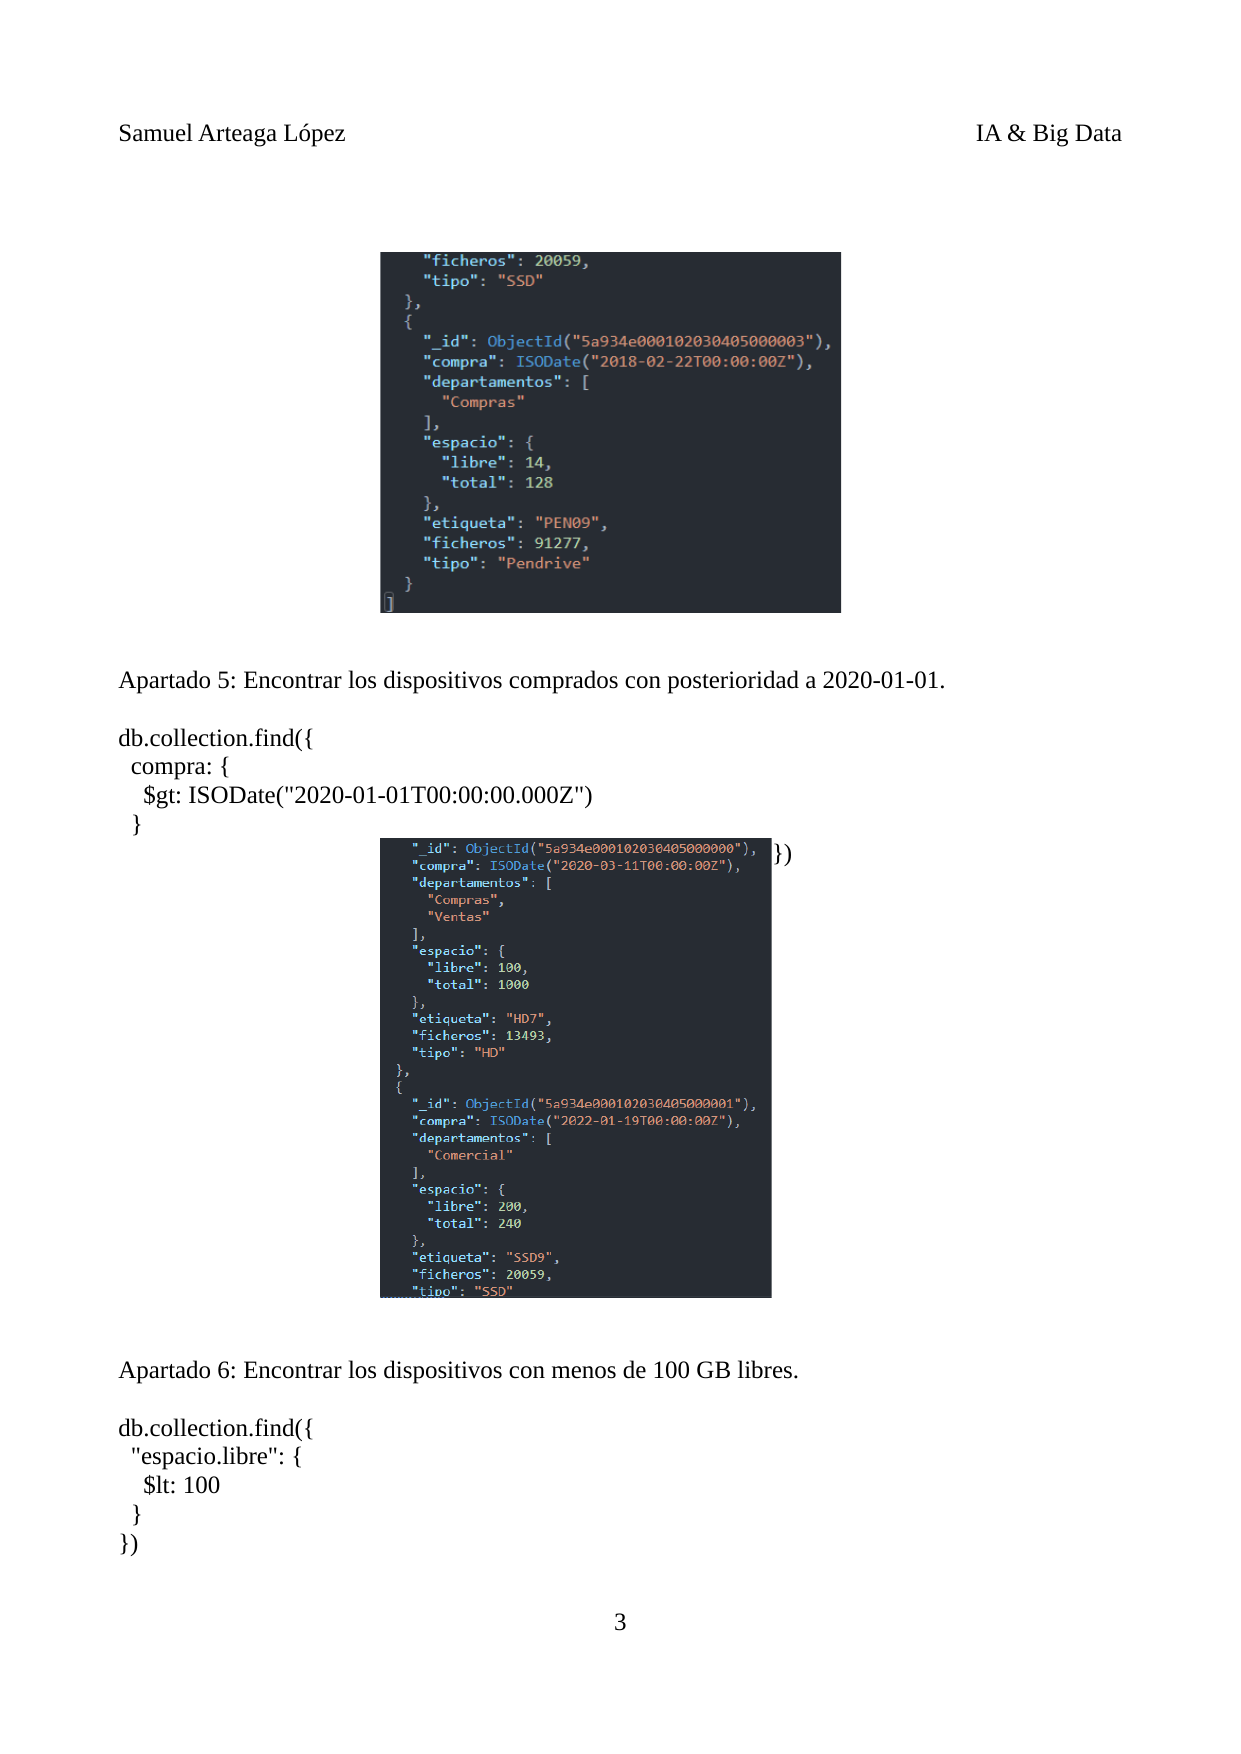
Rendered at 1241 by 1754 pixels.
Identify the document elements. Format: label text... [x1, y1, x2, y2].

picture [380, 838, 772, 1298]
picture [380, 252, 842, 613]
text Apartado 6: Encontrar los dispositivos con menos de 100 GB libres. [118, 1355, 1122, 1384]
text Apartado 5: Encontrar los dispositivos comprados con posterioridad a 2020-01-01. [118, 665, 1122, 694]
text db.collection.find({ compra: { $gt: ISODate("2020-01-01T00:00:00.000Z") } }) [118, 723, 1122, 866]
text db.collection.find({ "espacio.libre": { $lt: 100 } }) [118, 1413, 1122, 1556]
